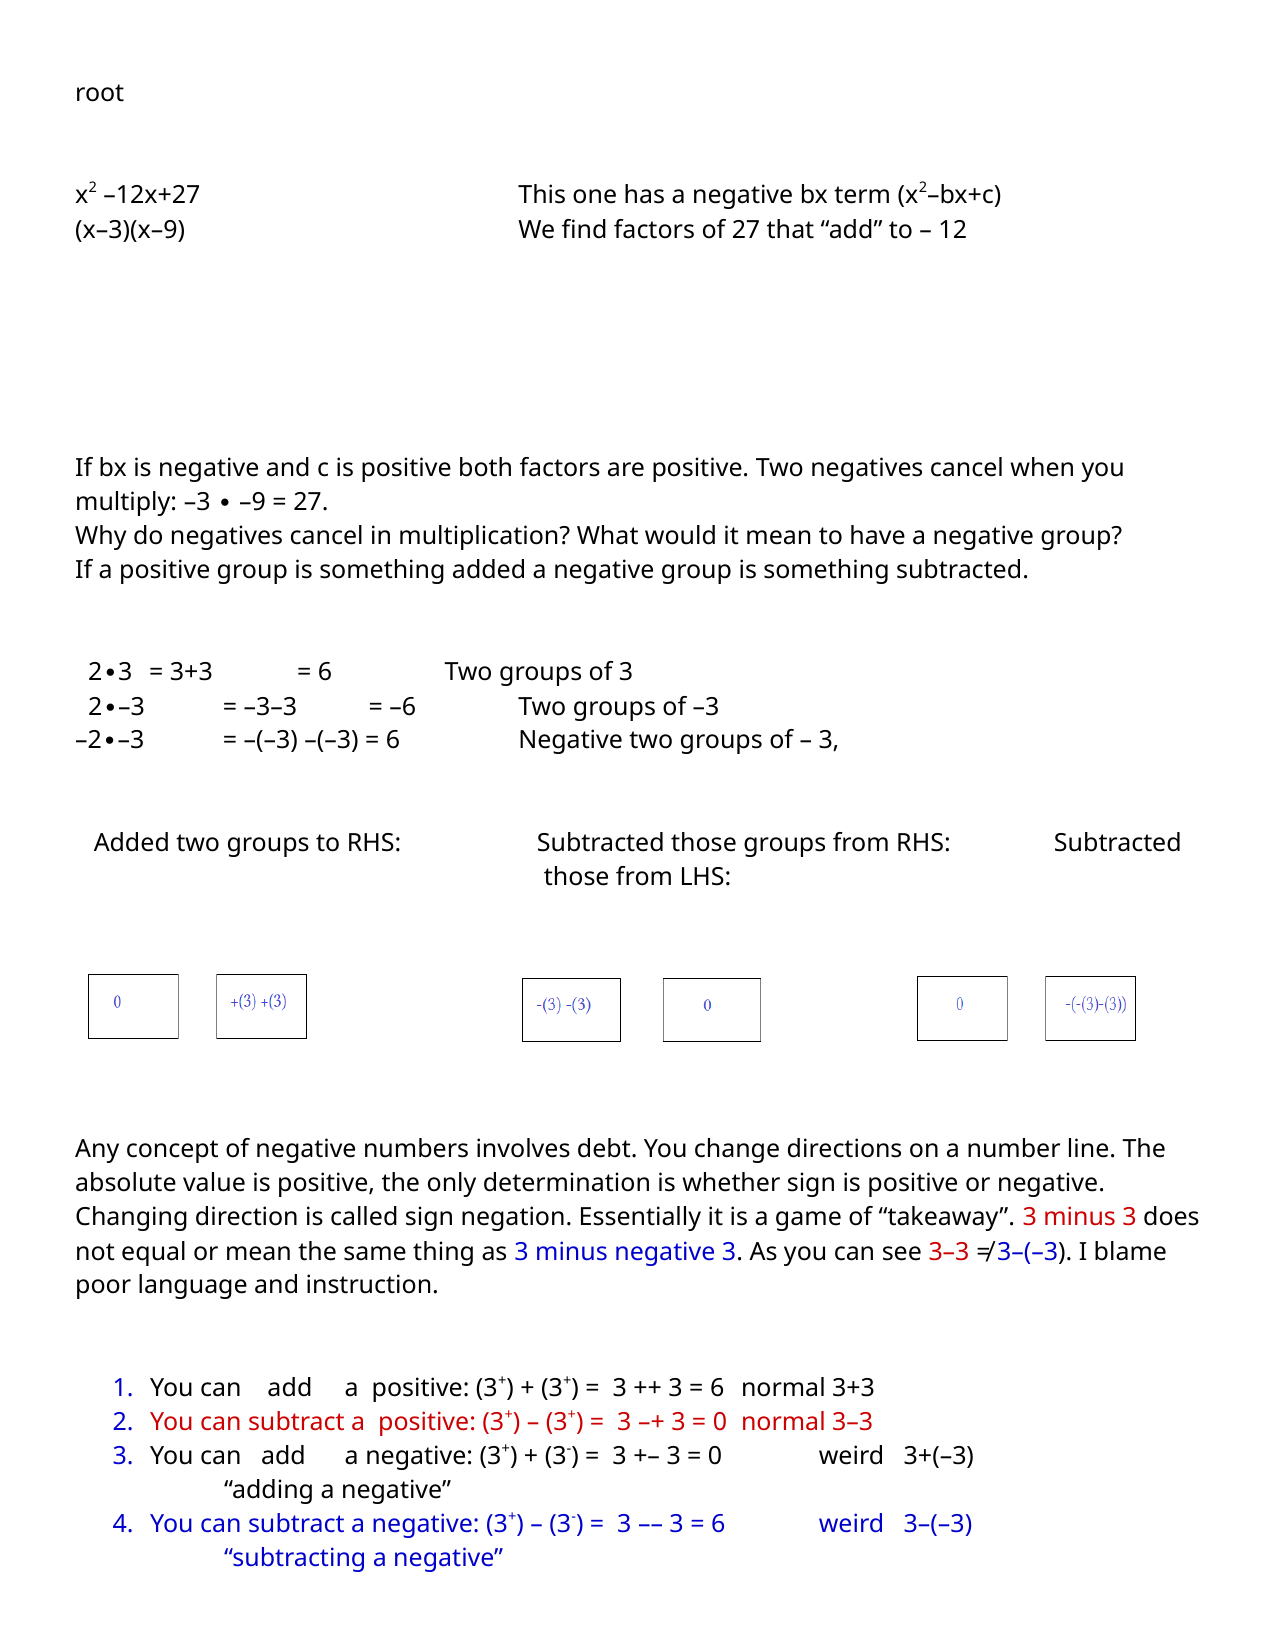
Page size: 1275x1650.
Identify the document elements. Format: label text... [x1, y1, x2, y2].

list You can subtract a positive: (3+) – (3+) = 3 –+ 3 = 0 normal 3–3 [112, 1403, 1200, 1437]
list You can add a negative: (3+) + (3-) = 3 +– 3 = 0 weird 3+(–3) “adding a negative” [112, 1437, 1200, 1506]
text Added two groups to RHS: Subtracted those groups from RHS: Subtracted those from LHS: [75, 824, 1200, 892]
list You can subtract a negative: (3+) – (3-) = 3 –– 3 = 6 weird 3–(–3) “subtracting a negative” [112, 1506, 1200, 1574]
text Why do negatives cancel in multiplication? What would it mean to have a negative group? [75, 518, 1200, 552]
text 2∙3 = 3+3 = 6 Two groups of 3 [75, 654, 1200, 688]
text If bx is negative and c is positive both factors are positive. Two negatives cancel when you multiply: –3 ∙ –9 = 27. [75, 450, 1200, 518]
text Any concept of negative numbers involves debt. You change directions on a number line. The absolute value is positive, the only determination is whether sign is positive or negative. Changing direction is called sign negation. Essentially it is a game of “takeaway”. 3 minus 3 does not equal or mean the same thing as 3 minus negative 3. As you can see 3–3 ≠ 3–(–3). I blame poor language and instruction. [75, 1131, 1200, 1301]
text If a positive group is something added a negative group is something subtracted. [75, 552, 1200, 586]
text –2∙–3 = –(–3) –(–3) = 6 Negative two groups of – 3, [75, 722, 1200, 756]
text x2 –12x+27 This one has a negative bx term (x2–bx+c) [75, 177, 1200, 211]
text 2∙–3 = –3–3 = –6 Two groups of –3 [75, 688, 1200, 722]
text (x–3)(x–9) We find factors of 27 that “add” to – 12 [75, 211, 1200, 245]
text root [75, 75, 1200, 109]
list You can add a positive: (3+) + (3+) = 3 ++ 3 = 6 normal 3+3 [112, 1369, 1200, 1403]
